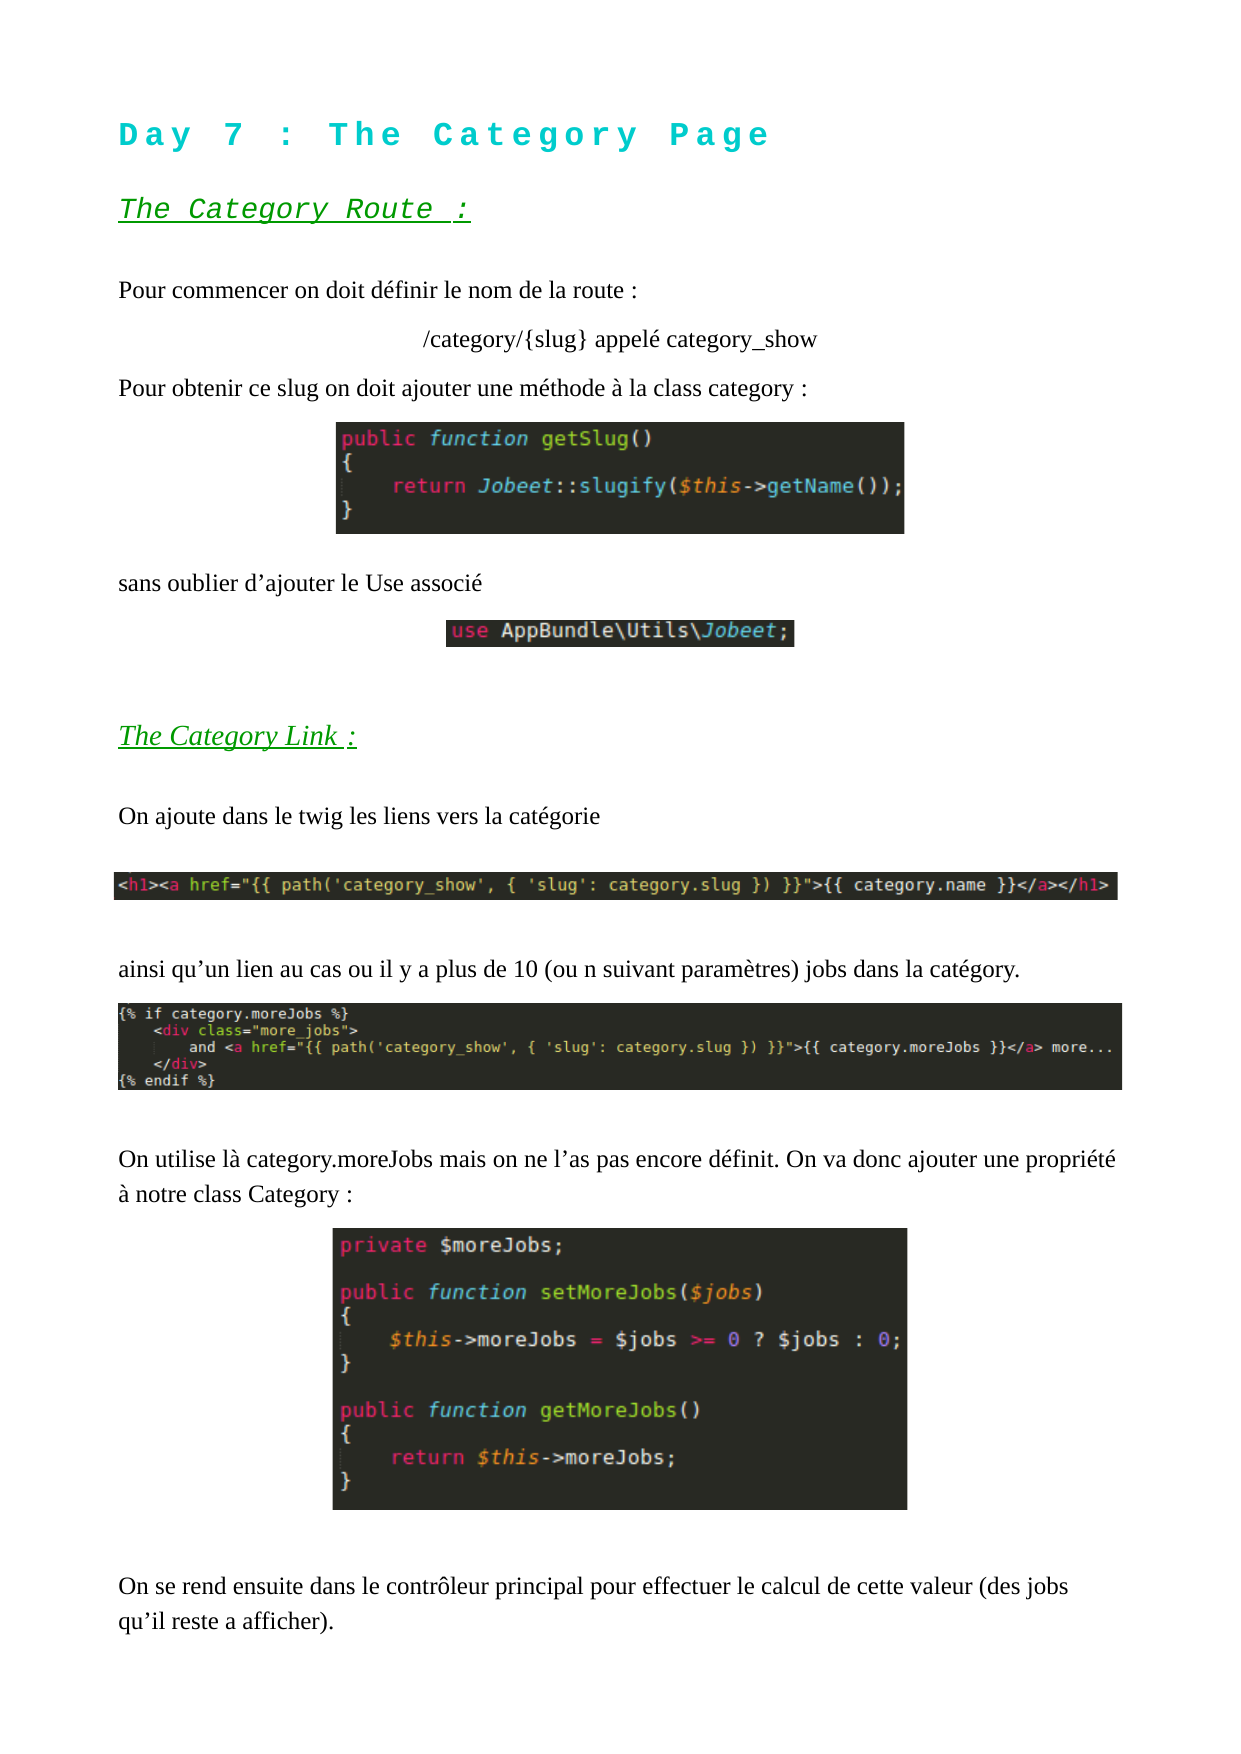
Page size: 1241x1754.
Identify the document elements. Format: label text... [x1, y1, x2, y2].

text On se rend ensuite dans le contrôleur principal pour effectuer le calcul de cette valeur (des jobs qu’il reste a afficher). [118, 1571, 1122, 1635]
picture [118, 1003, 1123, 1090]
text sans oublier d’ajouter le Use associé [118, 568, 1122, 599]
picture [113, 872, 1118, 900]
text Pour commencer on doit définir le nom de la route : [118, 275, 1122, 304]
picture [332, 1228, 908, 1510]
picture [446, 620, 795, 647]
text The Category Route : [118, 194, 1122, 227]
text On ajoute dans le twig les liens vers la catégorie [118, 801, 1122, 829]
picture [335, 422, 905, 534]
text On utilise là category.moreJobs mais on ne l’as pas encore définit. On va donc ajouter une propriété à notre class Category : [118, 1144, 1122, 1208]
text Pour obtenir ce slug on doit ajouter une méthode à la class category : [118, 373, 1122, 402]
text /category/{slug} appelé category_show [118, 324, 1122, 353]
text ainsi qu’un lien au cas ou il y a plus de 10 (ou n suivant paramètres) jobs dans la catégory. [118, 954, 1122, 983]
text Day 7 : The Category Page [118, 118, 1122, 156]
text The Category Link : [118, 718, 1122, 752]
